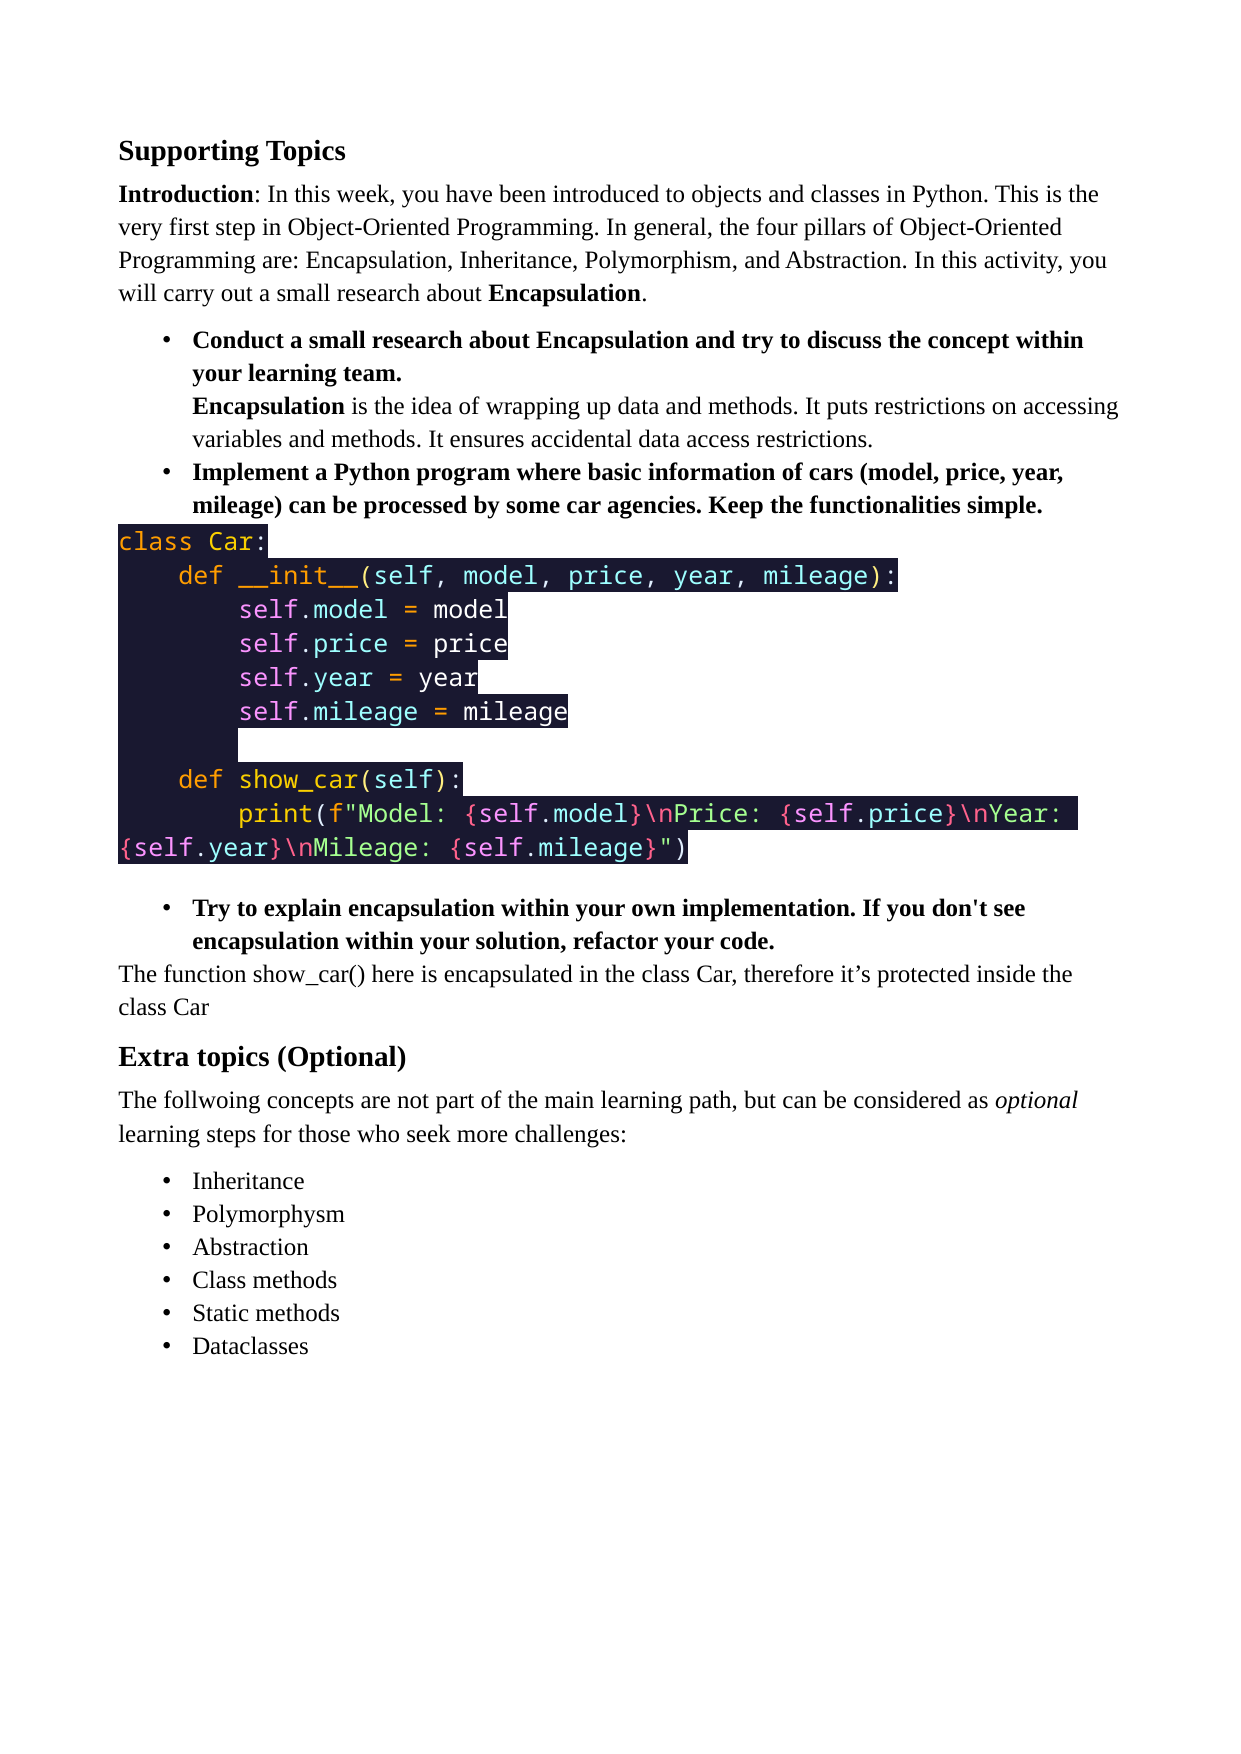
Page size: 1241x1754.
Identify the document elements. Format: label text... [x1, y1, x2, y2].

text def show_car(self): [118, 762, 1122, 796]
list Conduct a small research about Encapsulation and try to discuss the concept within your learning team. [162, 325, 1122, 387]
text self.price = price [118, 626, 1122, 660]
text print(f"Model: {self.model}\nPrice: {self.price}\nYear: {self.year}\nMileage: {self.mileage}") [118, 796, 1122, 864]
list Abstraction [162, 1232, 1122, 1261]
list Static methods [162, 1298, 1122, 1327]
subtitle Supporting Topics [118, 133, 1122, 166]
list Implement a Python program where basic information of cars (model, price, year, mileage) can be processed by some car agencies. Keep the functionalities simple. [162, 457, 1122, 519]
text The function show_car() here is encapsulated in the class Car, therefore it’s protected inside the class Car [118, 959, 1122, 1021]
text The follwoing concepts are not part of the main learning path, but can be considered as optional learning steps for those who seek more challenges: [118, 1086, 1122, 1147]
list Try to explain encapsulation within your own implementation. If you don't see encapsulation within your solution, refactor your code. [162, 893, 1122, 955]
list Dataclasses [162, 1331, 1122, 1360]
list Class methods [162, 1265, 1122, 1294]
text Introduction: In this week, you have been introduced to objects and classes in Python. This is the very first step in Object-Oriented Programming. In general, the four pillars of Object-Oriented Programming are: Encapsulation, Inheritance, Polymorphism, and Abstraction. In this activity, you will carry out a small research about Encapsulation. [118, 179, 1122, 307]
text self.year = year [118, 660, 1122, 694]
list Inheritance [162, 1166, 1122, 1195]
subtitle Extra topics (Optional) [118, 1039, 1122, 1073]
text self.model = model [118, 592, 1122, 626]
list Polymorphysm [162, 1199, 1122, 1228]
text class Car: [118, 523, 1122, 558]
list Encapsulation is the idea of wrapping up data and methods. It puts restrictions on accessing variables and methods. It ensures accidental data access restrictions. [162, 391, 1122, 453]
text self.mileage = mileage [118, 694, 1122, 728]
text def __init__(self, model, price, year, mileage): [118, 558, 1122, 592]
